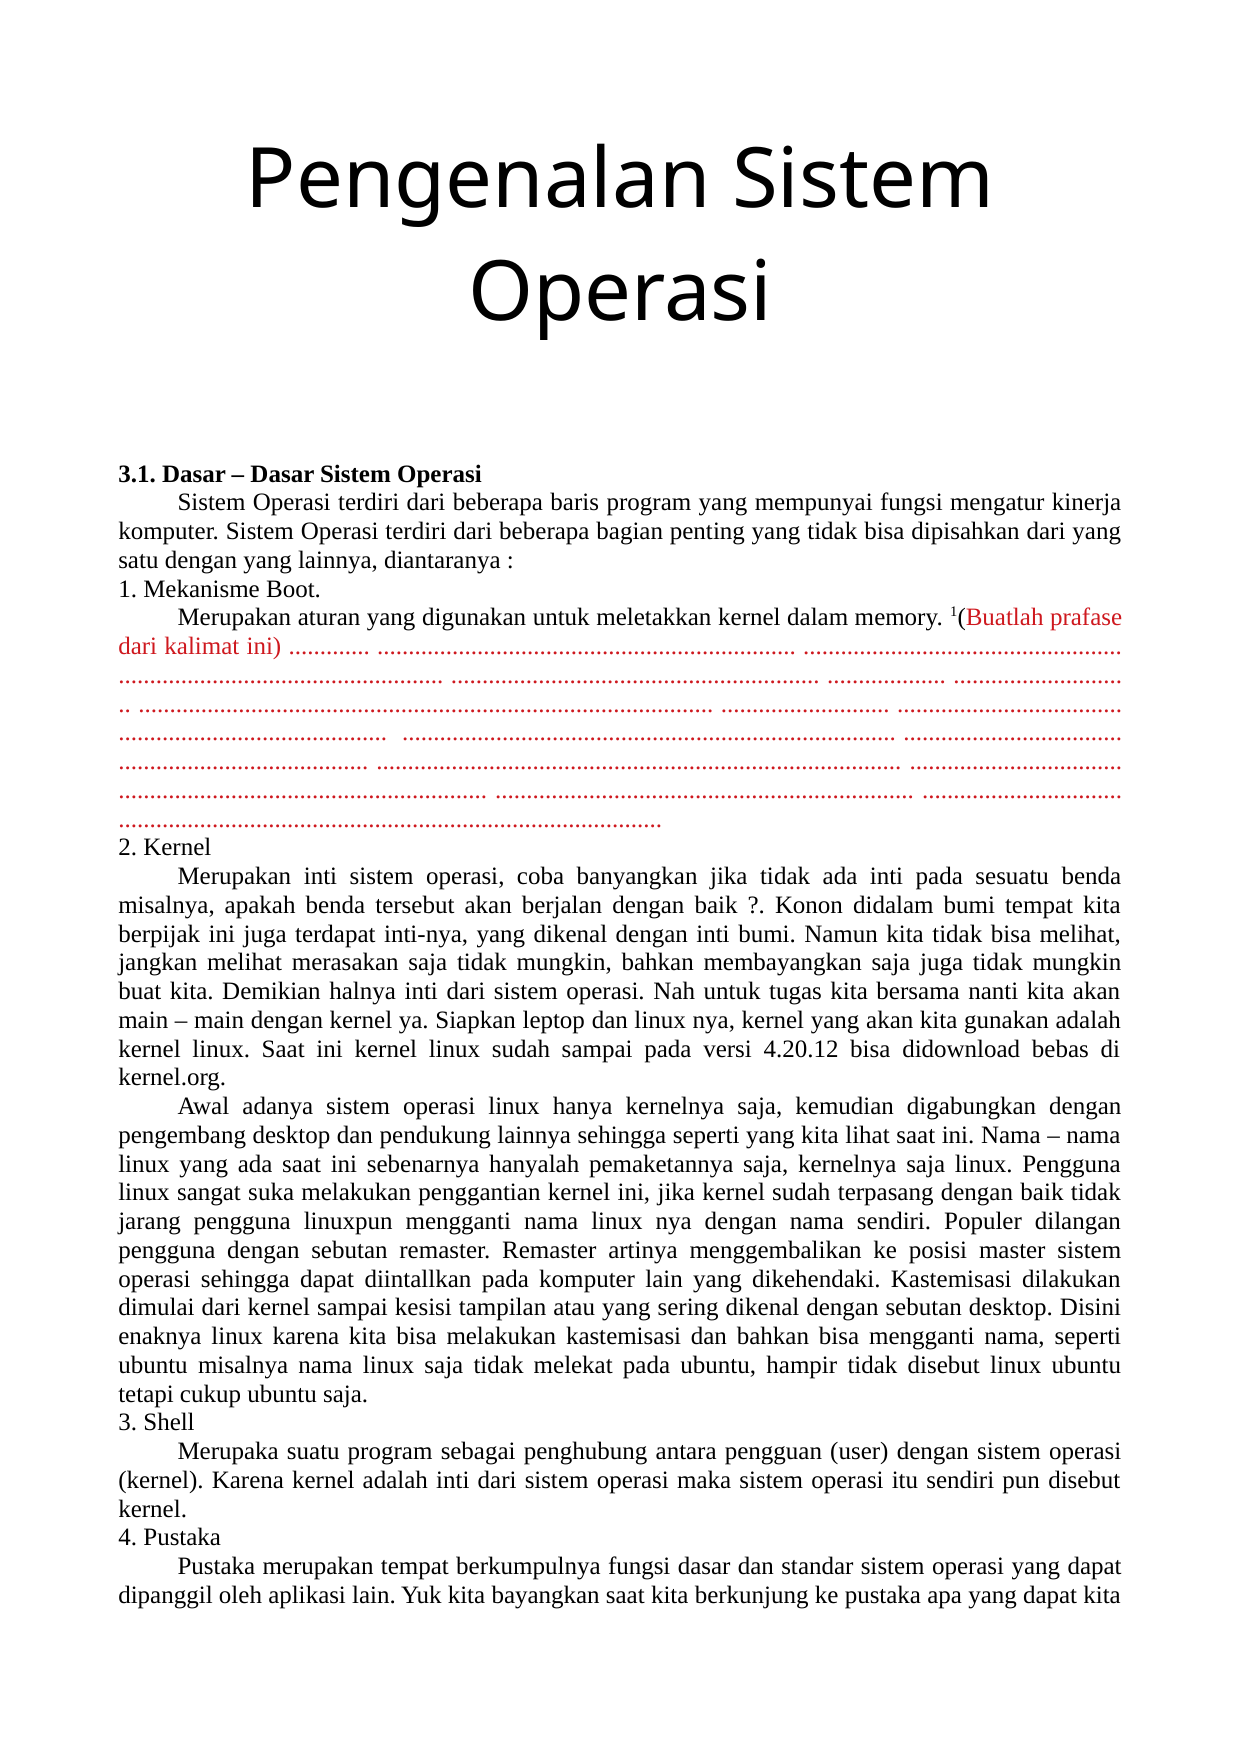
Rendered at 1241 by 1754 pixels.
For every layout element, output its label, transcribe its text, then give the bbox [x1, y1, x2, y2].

text 2. Kernel [118, 832, 1122, 861]
text Pustaka merupakan tempat berkumpulnya fungsi dasar dan standar sistem operasi yang dapat dipanggil oleh aplikasi lain. Yuk kita bayangkan saat kita berkunjung ke pustaka apa yang dapat kita [118, 1551, 1122, 1609]
text 3. Shell [118, 1407, 1122, 1436]
text 1. Mekanisme Boot. [118, 574, 1122, 602]
text Awal adanya sistem operasi linux hanya kernelnya saja, kemudian digabungkan dengan pengembang desktop dan pendukung lainnya sehingga seperti yang kita lihat saat ini. Nama – nama linux yang ada saat ini sebenarnya hanyalah pemaketannya saja, kernelnya saja linux. Pengguna linux sangat suka melakukan penggantian kernel ini, jika kernel sudah terpasang dengan baik tidak jarang pengguna linuxpun mengganti nama linux nya dengan nama sendiri. Populer dilangan pengguna dengan sebutan remaster. Remaster artinya menggembalikan ke posisi master sistem operasi sehingga dapat diintallkan pada komputer lain yang dikehendaki. Kastemisasi dilakukan dimulai dari kernel sampai kesisi tampilan atau yang sering dikenal dengan sebutan desktop. Disini enaknya linux karena kita bisa melakukan kastemisasi dan bahkan bisa mengganti nama, seperti ubuntu misalnya nama linux saja tidak melekat pada ubuntu, hampir tidak disebut linux ubuntu tetapi cukup ubuntu saja. [118, 1091, 1122, 1407]
text Sistem Operasi terdiri dari beberapa baris program yang mempunyai fungsi mengatur kinerja komputer. Sistem Operasi terdiri dari beberapa bagian penting yang tidak bisa dipisahkan dari yang satu dengan yang lainnya, diantaranya : [118, 487, 1122, 574]
text 3.1. Dasar – Dasar Sistem Operasi [118, 459, 1122, 487]
text Merupakan inti sistem operasi, coba banyangkan jika tidak ada inti pada sesuatu benda misalnya, apakah benda tersebut akan berjalan dengan baik ?. Konon didalam bumi tempat kita berpijak ini juga terdapat inti-nya, yang dikenal dengan inti bumi. Namun kita tidak bisa melihat, jangkan melihat merasakan saja tidak mungkin, bahkan membayangkan saja juga tidak mungkin buat kita. Demikian halnya inti dari sistem operasi. Nah untuk tugas kita bersama nanti kita akan main – main dengan kernel ya. Siapkan leptop dan linux nya, kernel yang akan kita gunakan adalah kernel linux. Saat ini kernel linux sudah sampai pada versi 4.20.12 bisa didownload bebas di kernel.org. [118, 861, 1122, 1091]
text 4. Pustaka [118, 1522, 1122, 1551]
text Merupakan aturan yang digunakan untuk meletakkan kernel dalam memory. 1(Buatlah prafase dari kalimat ini) ............. ................................................................... ................................................... .................................................... ........................................................... ................... ............................. ............................................................................................ ........................... ............................................................................... ............................................................................... ........................................................................... .................................................................................... ............................................................................................. ................................................................... ....................................................................................................................... [118, 602, 1122, 832]
text Pengenalan Sistem Operasi [118, 118, 1122, 345]
text Merupaka suatu program sebagai penghubung antara pengguan (user) dengan sistem operasi (kernel). Karena kernel adalah inti dari sistem operasi maka sistem operasi itu sendiri pun disebut kernel. [118, 1436, 1122, 1522]
